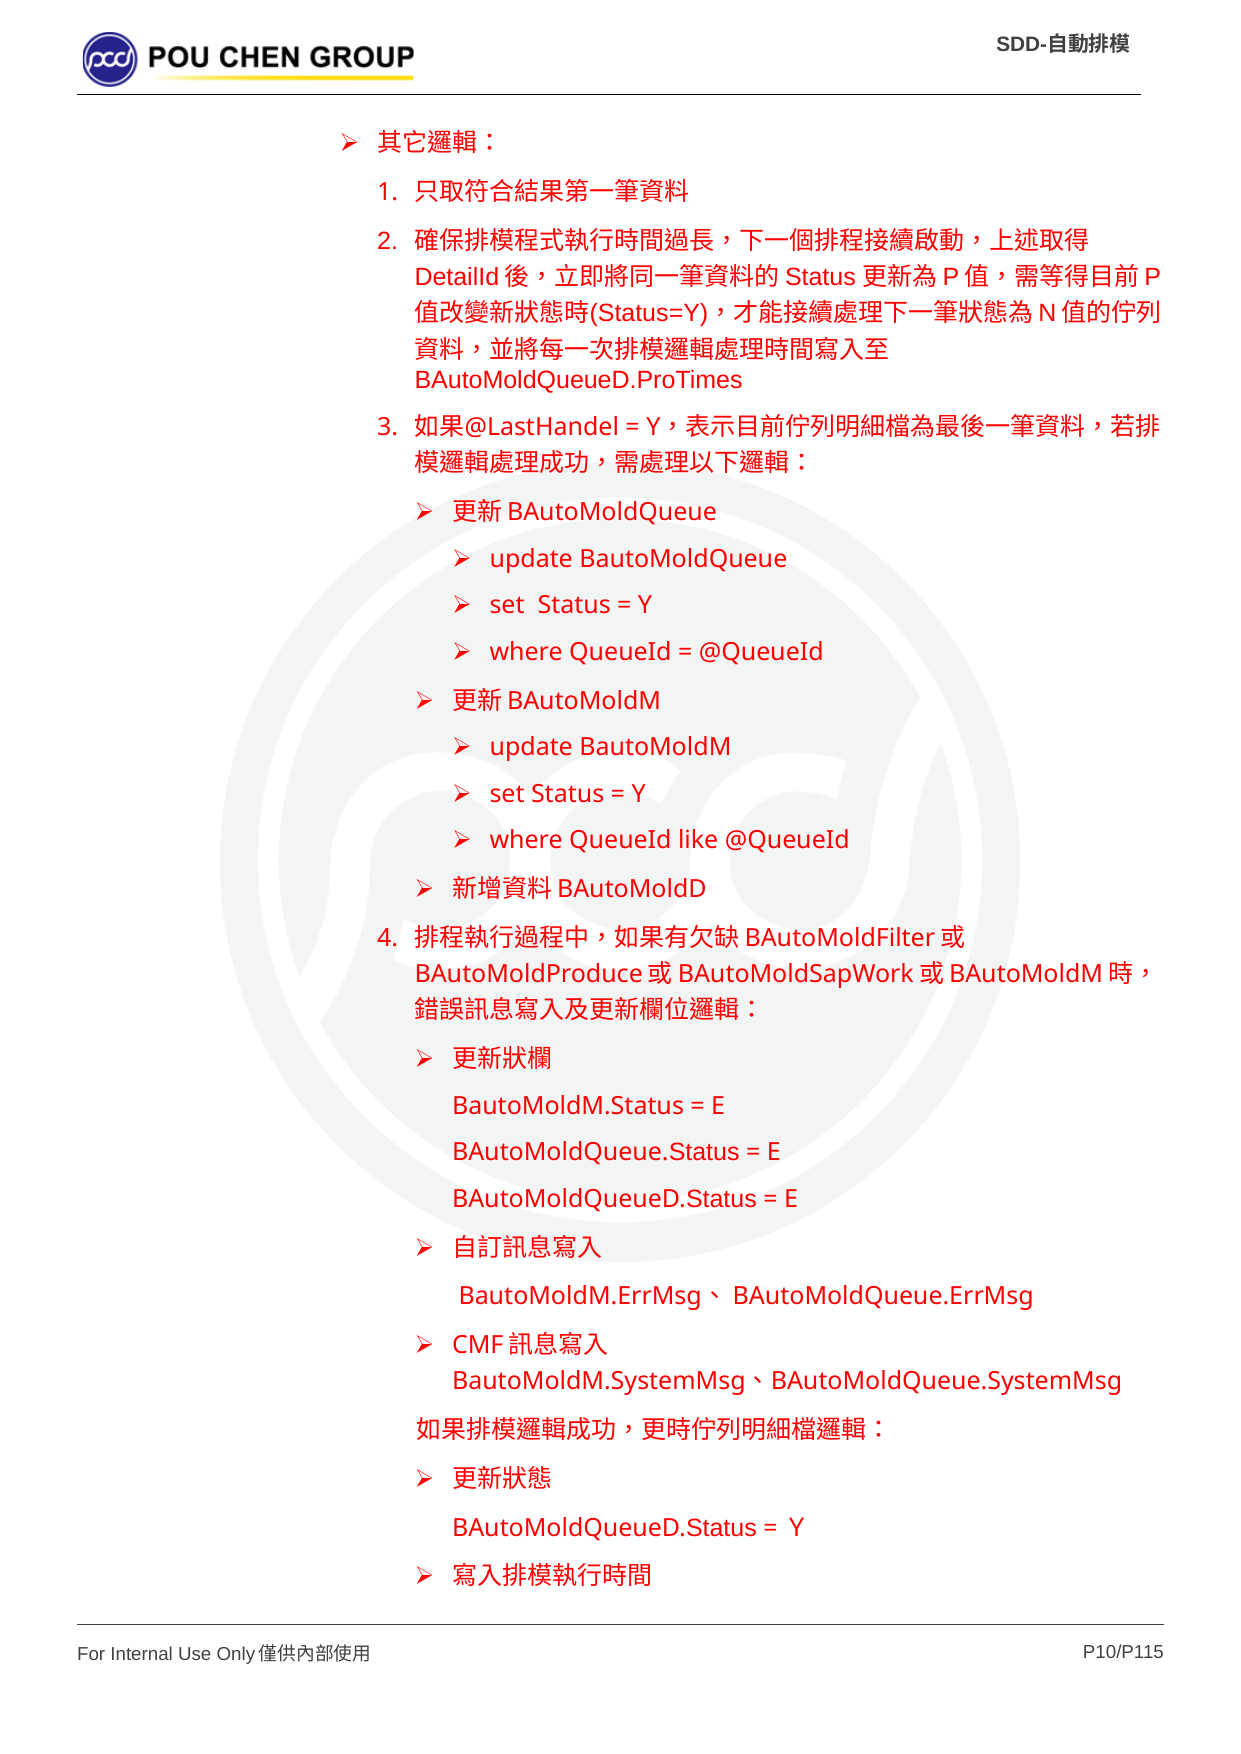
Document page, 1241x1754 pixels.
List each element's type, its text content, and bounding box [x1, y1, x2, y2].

list 只取符合結果第一筆資料 [377, 172, 1163, 208]
list 確保排模程式執行時間過長，下一個排程接續啟動，上述取得 DetailId後，立即將同一筆資料的 Status 更新為P值，需等得目前P值改變新狀態時(Status=Y)，才能接續處理下一筆狀態為N值的佇列資料，並將每一次排模邏輯處理時間寫入至BAutoMoldQueueD.ProTimes [377, 220, 1163, 394]
picture [220, 462, 1021, 1263]
list where QueueId = @QueueId [452, 633, 1163, 668]
list 更新狀欄 [414, 1038, 1163, 1075]
list update BautoMoldM [452, 729, 1163, 763]
list 寫入排模執行時間 [414, 1556, 1163, 1592]
picture [82, 32, 414, 87]
list where QueueId like @QueueId [452, 822, 1163, 856]
list 排程執行過程中，如果有欠缺BAutoMoldFilter或BAutoMoldProduce或BAutoMoldSapWork或BAutoMoldM時，錯誤訊息寫入及更新欄位邏輯： [377, 917, 1163, 1026]
list update BautoMoldQueue [452, 540, 1163, 574]
list 新增資料BAutoMoldD [414, 868, 1163, 905]
list CMF訊息寫入BautoMoldM.SystemMsg、BAutoMoldQueue.SystemMsg [414, 1324, 1163, 1397]
list BAutoMoldQueueD.Status = E [414, 1180, 1163, 1214]
list BautoMoldM.ErrMsg、 BAutoMoldQueue.ErrMsg [414, 1276, 1163, 1312]
list 如果@LastHandel = Y，表示目前佇列明細檔為最後一筆資料，若排模邏輯處理成功，需處理以下邏輯： [377, 407, 1163, 479]
list 更新狀態 [414, 1458, 1163, 1494]
text 如果排模邏輯成功，更時佇列明細檔邏輯： [77, 1409, 1163, 1446]
list set Status = Y [452, 775, 1163, 809]
list 更新BAutoMoldM [414, 680, 1163, 716]
list 更新BAutoMoldQueue [414, 492, 1163, 528]
list BAutoMoldQueueD.Status = Ｙ [414, 1507, 1163, 1543]
list set Status = Y [452, 587, 1163, 621]
list BAutoMoldQueue.Status = E [414, 1134, 1163, 1168]
list BautoMoldM.Status = E [414, 1087, 1163, 1121]
list 其它邏輯： [339, 123, 1163, 159]
list 自訂訊息寫入 [414, 1227, 1163, 1263]
